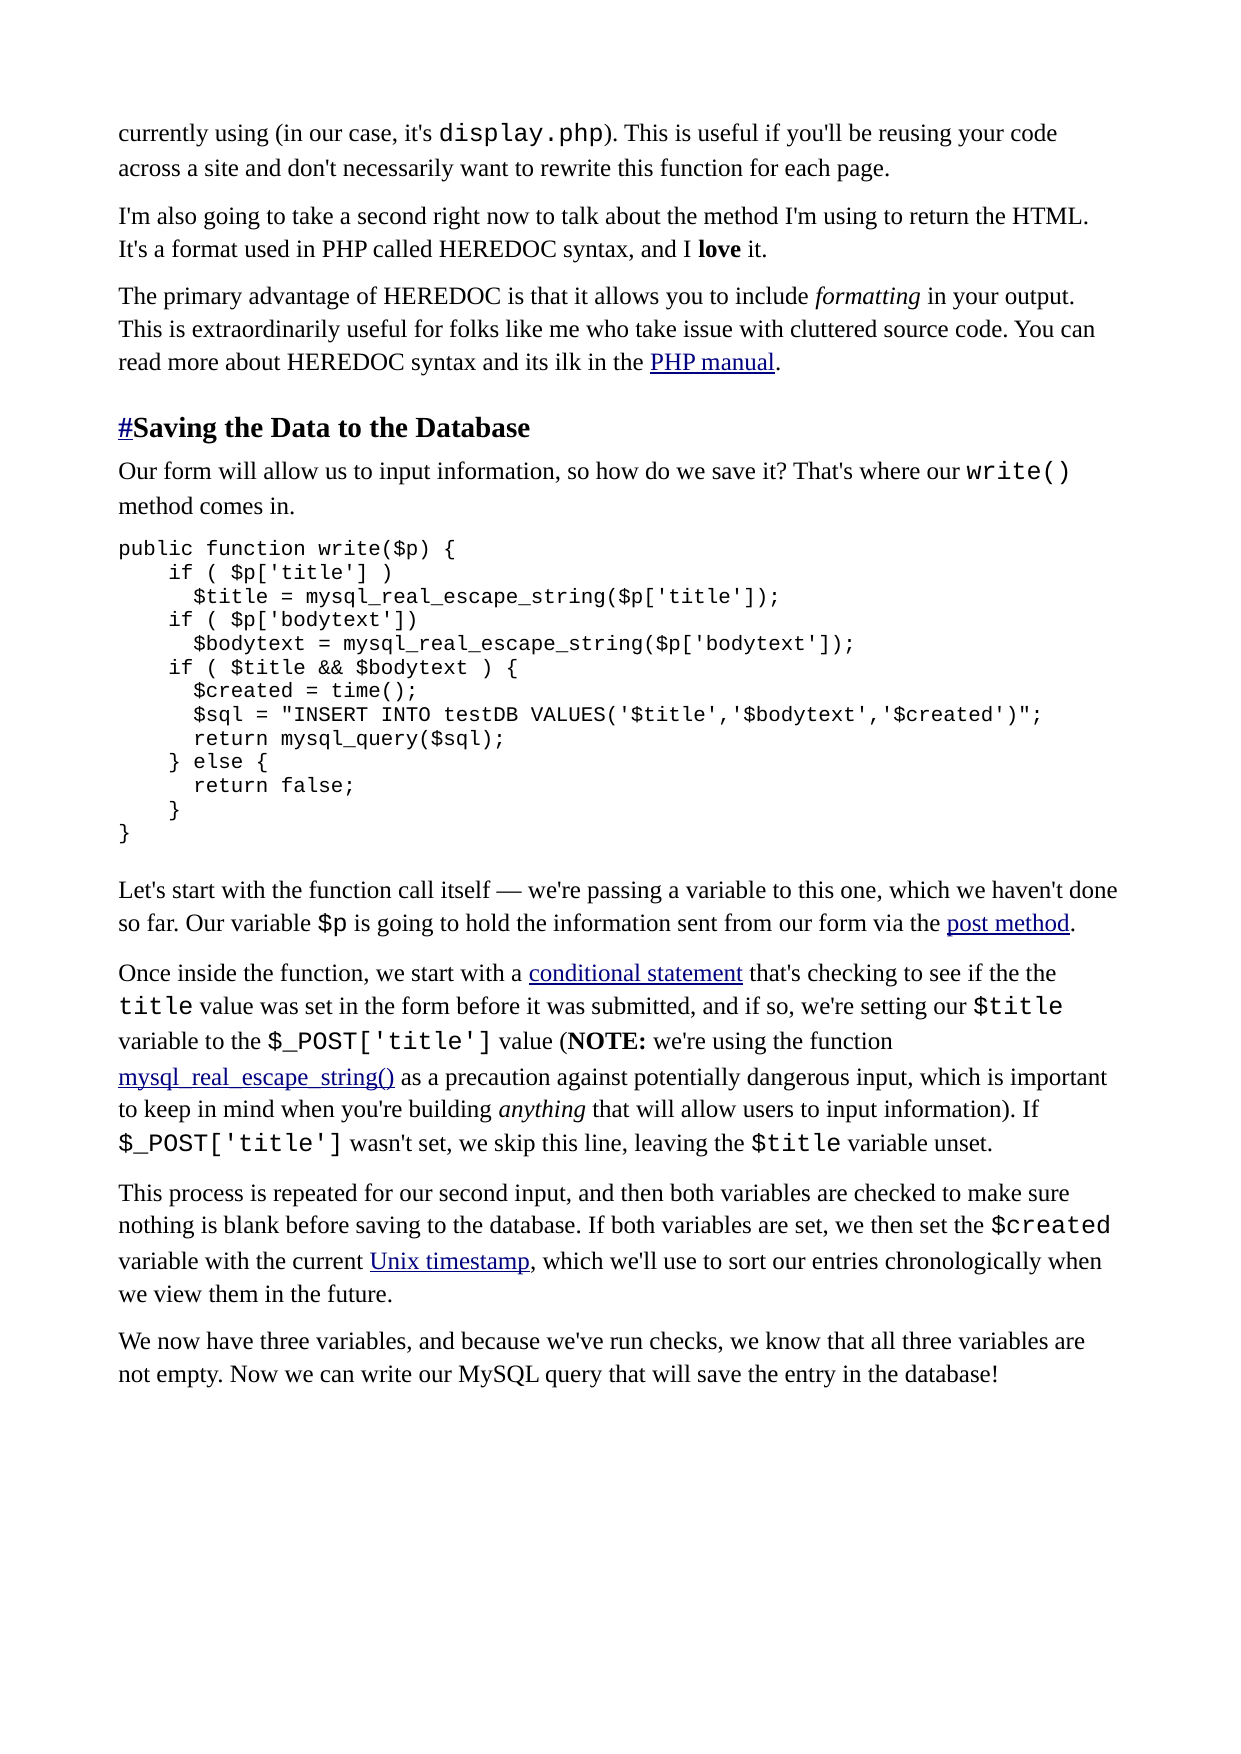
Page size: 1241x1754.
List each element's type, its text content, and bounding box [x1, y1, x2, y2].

text } else { [118, 751, 1122, 775]
text Our form will allow us to input information, so how do we save it? That's where our write() method comes in. [118, 456, 1122, 519]
text } [118, 822, 1122, 846]
text if ( $p['title'] ) [118, 562, 1122, 586]
text return false; [118, 775, 1122, 798]
text I'm also going to take a second right now to talk about the method I'm using to return the HTML. It's a format used in PHP called HEREDOC syntax, and I love it. [118, 201, 1122, 263]
text public function write($p) { [118, 538, 1122, 562]
subtitle #Saving the Data to the Database [118, 410, 1122, 443]
text We now have three variables, and because we've run checks, we know that all three variables are not empty. Now we can write our MySQL query that will save the entry in the database! [118, 1326, 1122, 1388]
text currently using (in our case, it's display.php). This is useful if you'll be reusing your code across a site and don't necessarily want to rewrite this function for each page. [118, 118, 1122, 182]
text $sql = "INSERT INTO testDB VALUES('$title','$bodytext','$created')"; [118, 704, 1122, 728]
text return mysql_query($sql); [118, 728, 1122, 751]
text The primary advantage of HEREDOC is that it allows you to include formatting in your output. This is extraordinarily useful for folks like me who take issue with cluttered source code. You can read more about HEREDOC syntax and its ilk in the PHP manual. [118, 281, 1122, 376]
text if ( $title && $bodytext ) { [118, 657, 1122, 680]
text if ( $p['bodytext']) [118, 609, 1122, 633]
text $bodytext = mysql_real_escape_string($p['bodytext']); [118, 633, 1122, 657]
text Once inside the function, we start with a conditional statement that's checking to see if the the title value was set in the form before it was submitted, and if so, we're setting our $title variable to the $_POST['title'] value (NOTE: we're using the function mysql_real_escape_string() as a precaution against potentially dangerous input, which is important to keep in mind when you're building anything that will allow users to input information). If $_POST['title'] wasn't set, we skip this line, leaving the $title variable unset. [118, 958, 1122, 1158]
text $title = mysql_real_escape_string($p['title']); [118, 586, 1122, 609]
text This process is repeated for our second input, and then both variables are checked to make sure nothing is blank before saving to the database. If both variables are set, we then set the $created variable with the current Unix timestamp, which we'll use to sort our entries chronologically when we view them in the future. [118, 1178, 1122, 1307]
text $created = time(); [118, 680, 1122, 704]
text Let's start with the function call itself — we're passing a variable to this one, which we haven't done so far. Our variable $p is going to hold the information sent from our form via the post method. [118, 875, 1122, 939]
text } [118, 798, 1122, 822]
